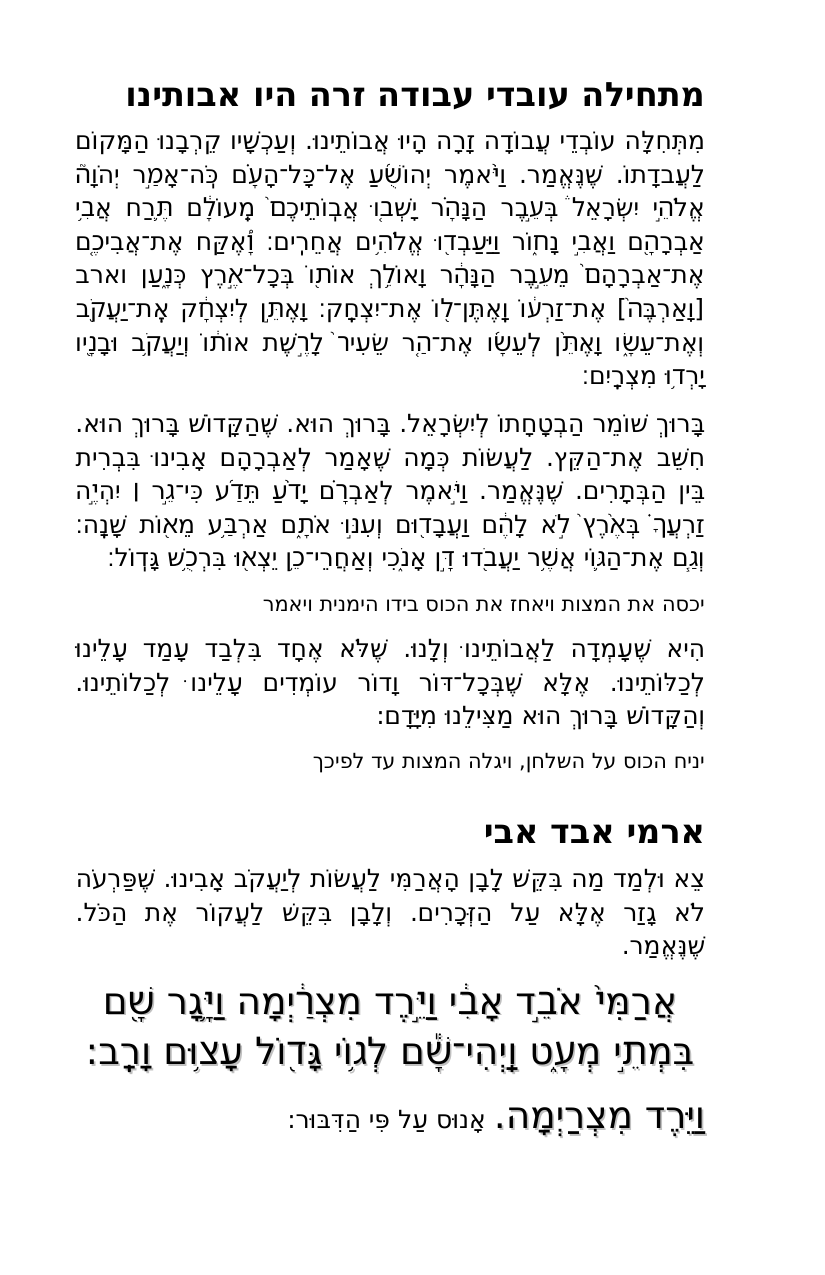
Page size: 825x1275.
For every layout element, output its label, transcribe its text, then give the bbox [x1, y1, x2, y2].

text מִתְּחִלָּה עוֹבְדֵי עֲבוֹדָה זָרָה הָיוּ אֲבוֹתֵינוּ. וְעַכְשָׁיו קֵרְבָנוּ הַמָּקוֹם לַעֲבדָתוֹ. שֶׁנֶּאֱמַר. וַיֹּ֨אמֶר יְהוֹשֻׁ֜עַ אֶל־כָּל־הָעָ֗ם כֹּֽה־אָמַ֣ר יְהֹוָה֮ אֱלֹהֵ֣י יִשְׂרָאֵל֒ בְּעֵ֣בֶר הַנָּהָ֗ר יָשְׁב֤וּ אֲבֽוֹתֵיכֶם֙ מֵֽעוֹלָ֔ם תֶּ֛רַח אֲבִ֥י אַבְרָהָ֖ם וַאֲבִ֣י נָח֑וֹר וַיַּעַבְד֖וּ אֱלֹהִ֥ים אֲחֵרִֽים׃ וָ֠אֶקַּח אֶת־אֲבִיכֶ֤ם אֶת־אַבְרָהָם֙ מֵעֵ֣בֶר הַנָּהָ֔ר וָאוֹלֵ֥ךְ אוֹת֖וֹ בְּכָל־אֶ֣רֶץ כְּנָ֑עַן וארב [וָאַרְבֶּה֙] אֶת־זַרְע֔וֹ וָֽאֶתֶּן־ל֖וֹ אֶת־יִצְחָֽק׃ וָאֶתֵּ֣ן לְיִצְחָ֔ק אֶֽת־יַעֲקֹ֖ב וְאֶת־עֵשָׂ֑ו וָאֶתֵּ֨ן לְעֵשָׂ֜ו אֶת־הַ֤ר שֵׂעִיר֙ לָרֶ֣שֶׁת אוֹת֔וֹ וְיַעֲקֹ֥ב וּבָנָ֖יו יָרְד֥וּ מִצְרָֽיִם׃ [75, 127, 705, 391]
text בָּרוּךְ שׁוֹמֵר הַבְטָחָתוֹ לְיִשְׂרָאֵל. בָּרוּךְ הוּא. שֶׁהַקָּדוֹשׁ בָּרוּךְ הוּא. חִשֵּׁב אֶת־הַקֵּץ. לַעֲשׂוֹת כְּמָה שֶׁאָמַר לְאַבְרָהָם אָבִינוּ בִּבְרִית בֵּין הַבְּתָרִים. שֶׁנֶּאֱמַר. וַיֹּ֣אמֶר לְאַבְרָ֗ם יָדֹ֨עַ תֵּדַ֜ע כִּי־גֵ֣ר ׀ יִהְיֶ֣ה זַרְעֲךָ֗ בְּאֶ֙רֶץ֙ לֹ֣א לָהֶ֔ם וַעֲבָד֖וּם וְעִנּ֣וּ אֹתָ֑ם אַרְבַּ֥ע מֵא֖וֹת שָׁנָֽה׃ וְגַ֧ם אֶת־הַגּ֛וֹי אֲשֶׁ֥ר יַעֲבֹ֖דוּ דָּ֣ן אָנֹ֑כִי וְאַחֲרֵי־כֵ֥ן יֵצְא֖וּ בִּרְכֻ֥שׁ גָּדֽוֹל׃ [75, 409, 705, 573]
subtitle מתחילה עובדי עבודה זרה היו אבותינו [75, 75, 705, 114]
text הִיא שֶׁעָמְדָה לַאֲבוֹתֵינוּ וְלָנוּ. שֶׁלֹּא אֶחָד בִּלְבַד עָמַד עָלֵינוּ לְכַלּוֹתֵינוּ. אֶלָּא שֶׁבְּכָל־דּוֹר וָדוֹר עוֹמְדִים עָלֵינוּ לְכַלוֹתֵינוּ. וְהַקָּדוֹשׁ בָּרוּךְ הוּא מַצִּילֵנוּ מִיָּדָם: [75, 634, 705, 730]
text צֵא וּלְמַד מַה בִּקֵּשׁ לָבָן הָאֲרַמִּי לַעֲשׂוֹת לְיַעֲקֹב אָבִינוּ. שֶׁפַּרְעֹה לֹא גָזַר אֶלָּא עַל הַזְּכָרִים. וְלָבָן בִּקֵּשׁ לַעֲקוֹר אֶת הַכֹּל. שֶׁנֶּאֱמַר. [75, 864, 705, 960]
text יכסה את המצות ויאחז את הכוס בידו הימנית ויאמר [75, 592, 705, 616]
text וַיֵּרֶד מִצְרַיְמָה. אָנוּס עַל פִּי הַדִּבּוּר: [75, 1094, 705, 1138]
text אֲרַמִּי֙ אֹבֵ֣ד אָבִ֔י וַיֵּ֣רֶד מִצְרַ֔יְמָה וַיָּ֥גָר שָׁ֖ם בִּמְתֵ֣י מְעָ֑ט וַֽיְהִי־שָׁ֕ם לְג֥וֹי גָּד֖וֹל עָצ֥וּם וָרָֽב: [75, 979, 705, 1073]
text יניח הכוס על השלחן, ויגלה המצות עד לפיכך [75, 749, 705, 774]
subtitle ארמי אבד אבי [75, 813, 705, 852]
